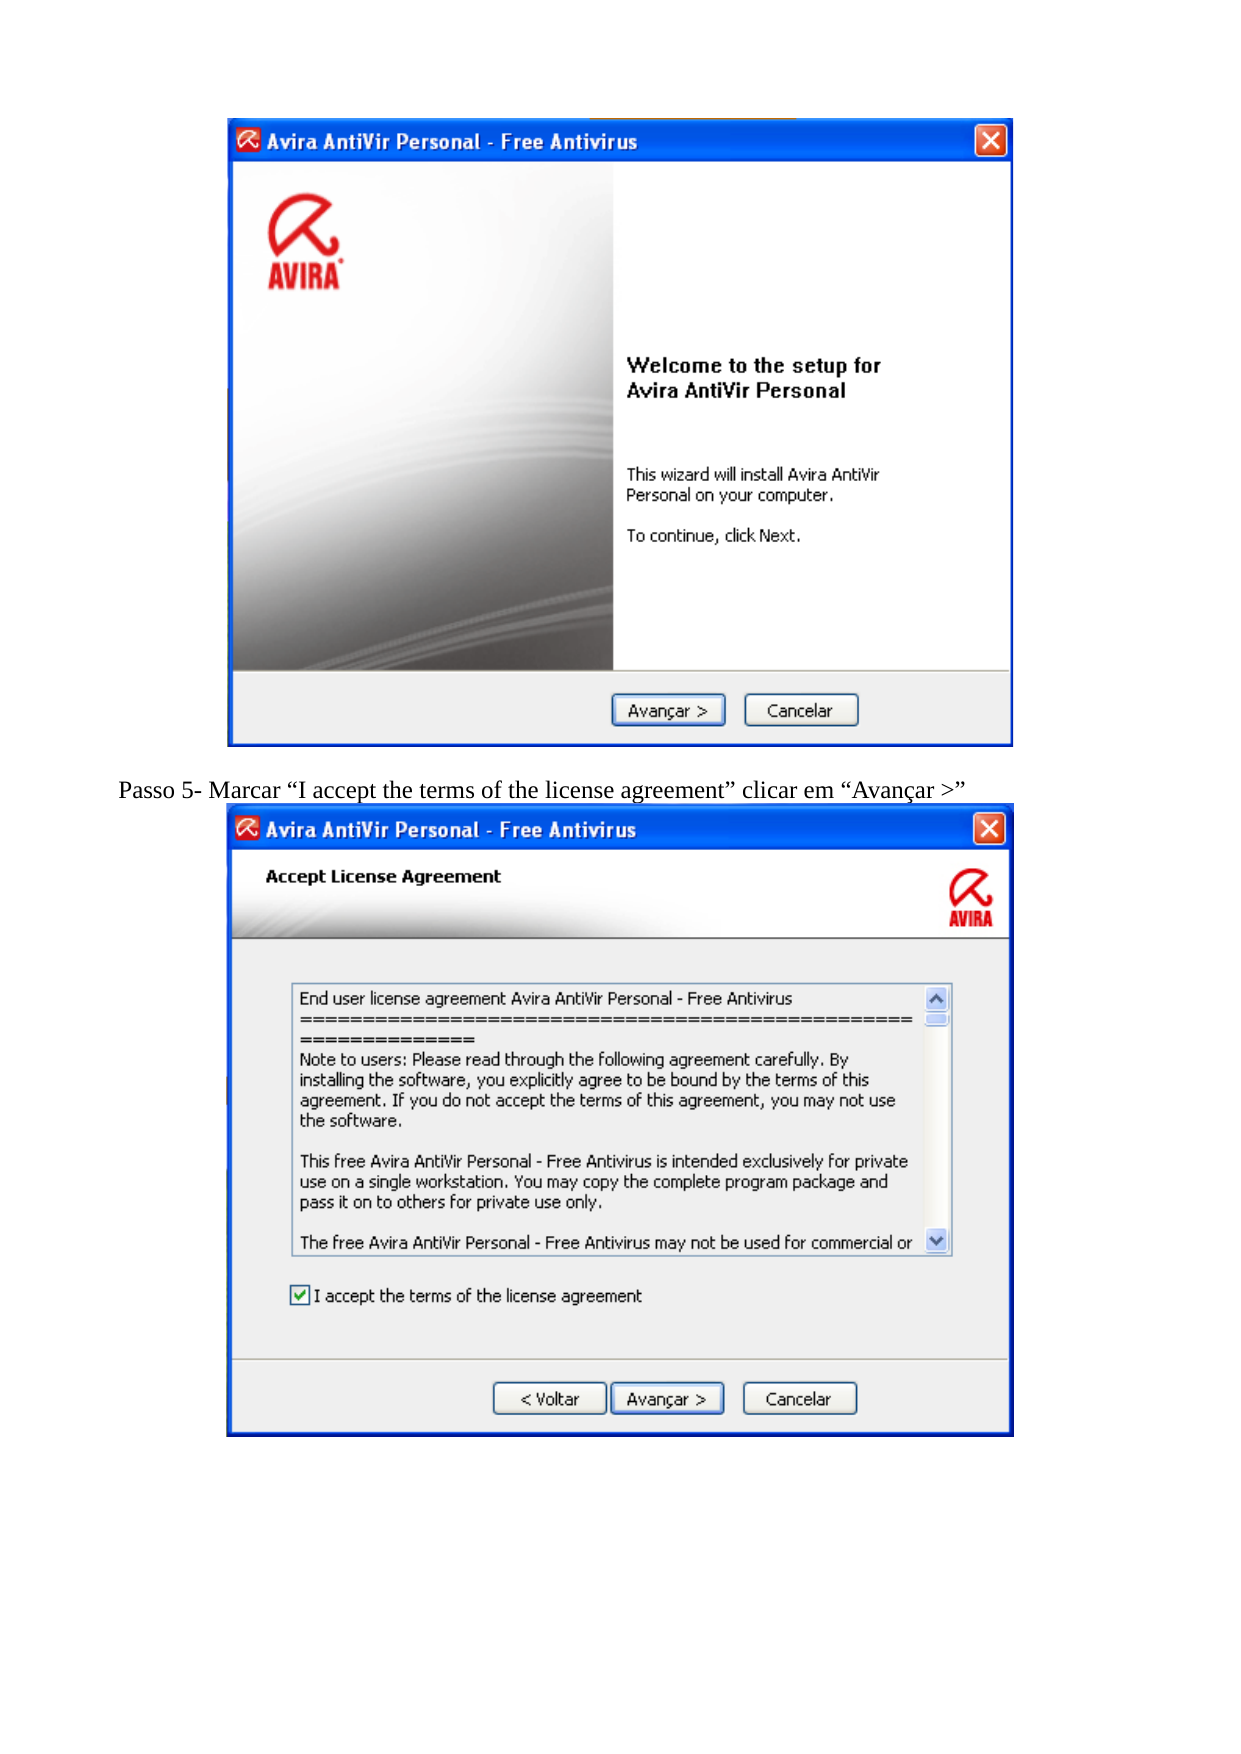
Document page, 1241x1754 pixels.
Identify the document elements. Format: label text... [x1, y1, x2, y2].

picture [227, 118, 1014, 747]
picture [226, 803, 1014, 1437]
text Passo 5- Marcar “I accept the terms of the license agreement” clicar em “Avançar >” [118, 775, 1122, 804]
